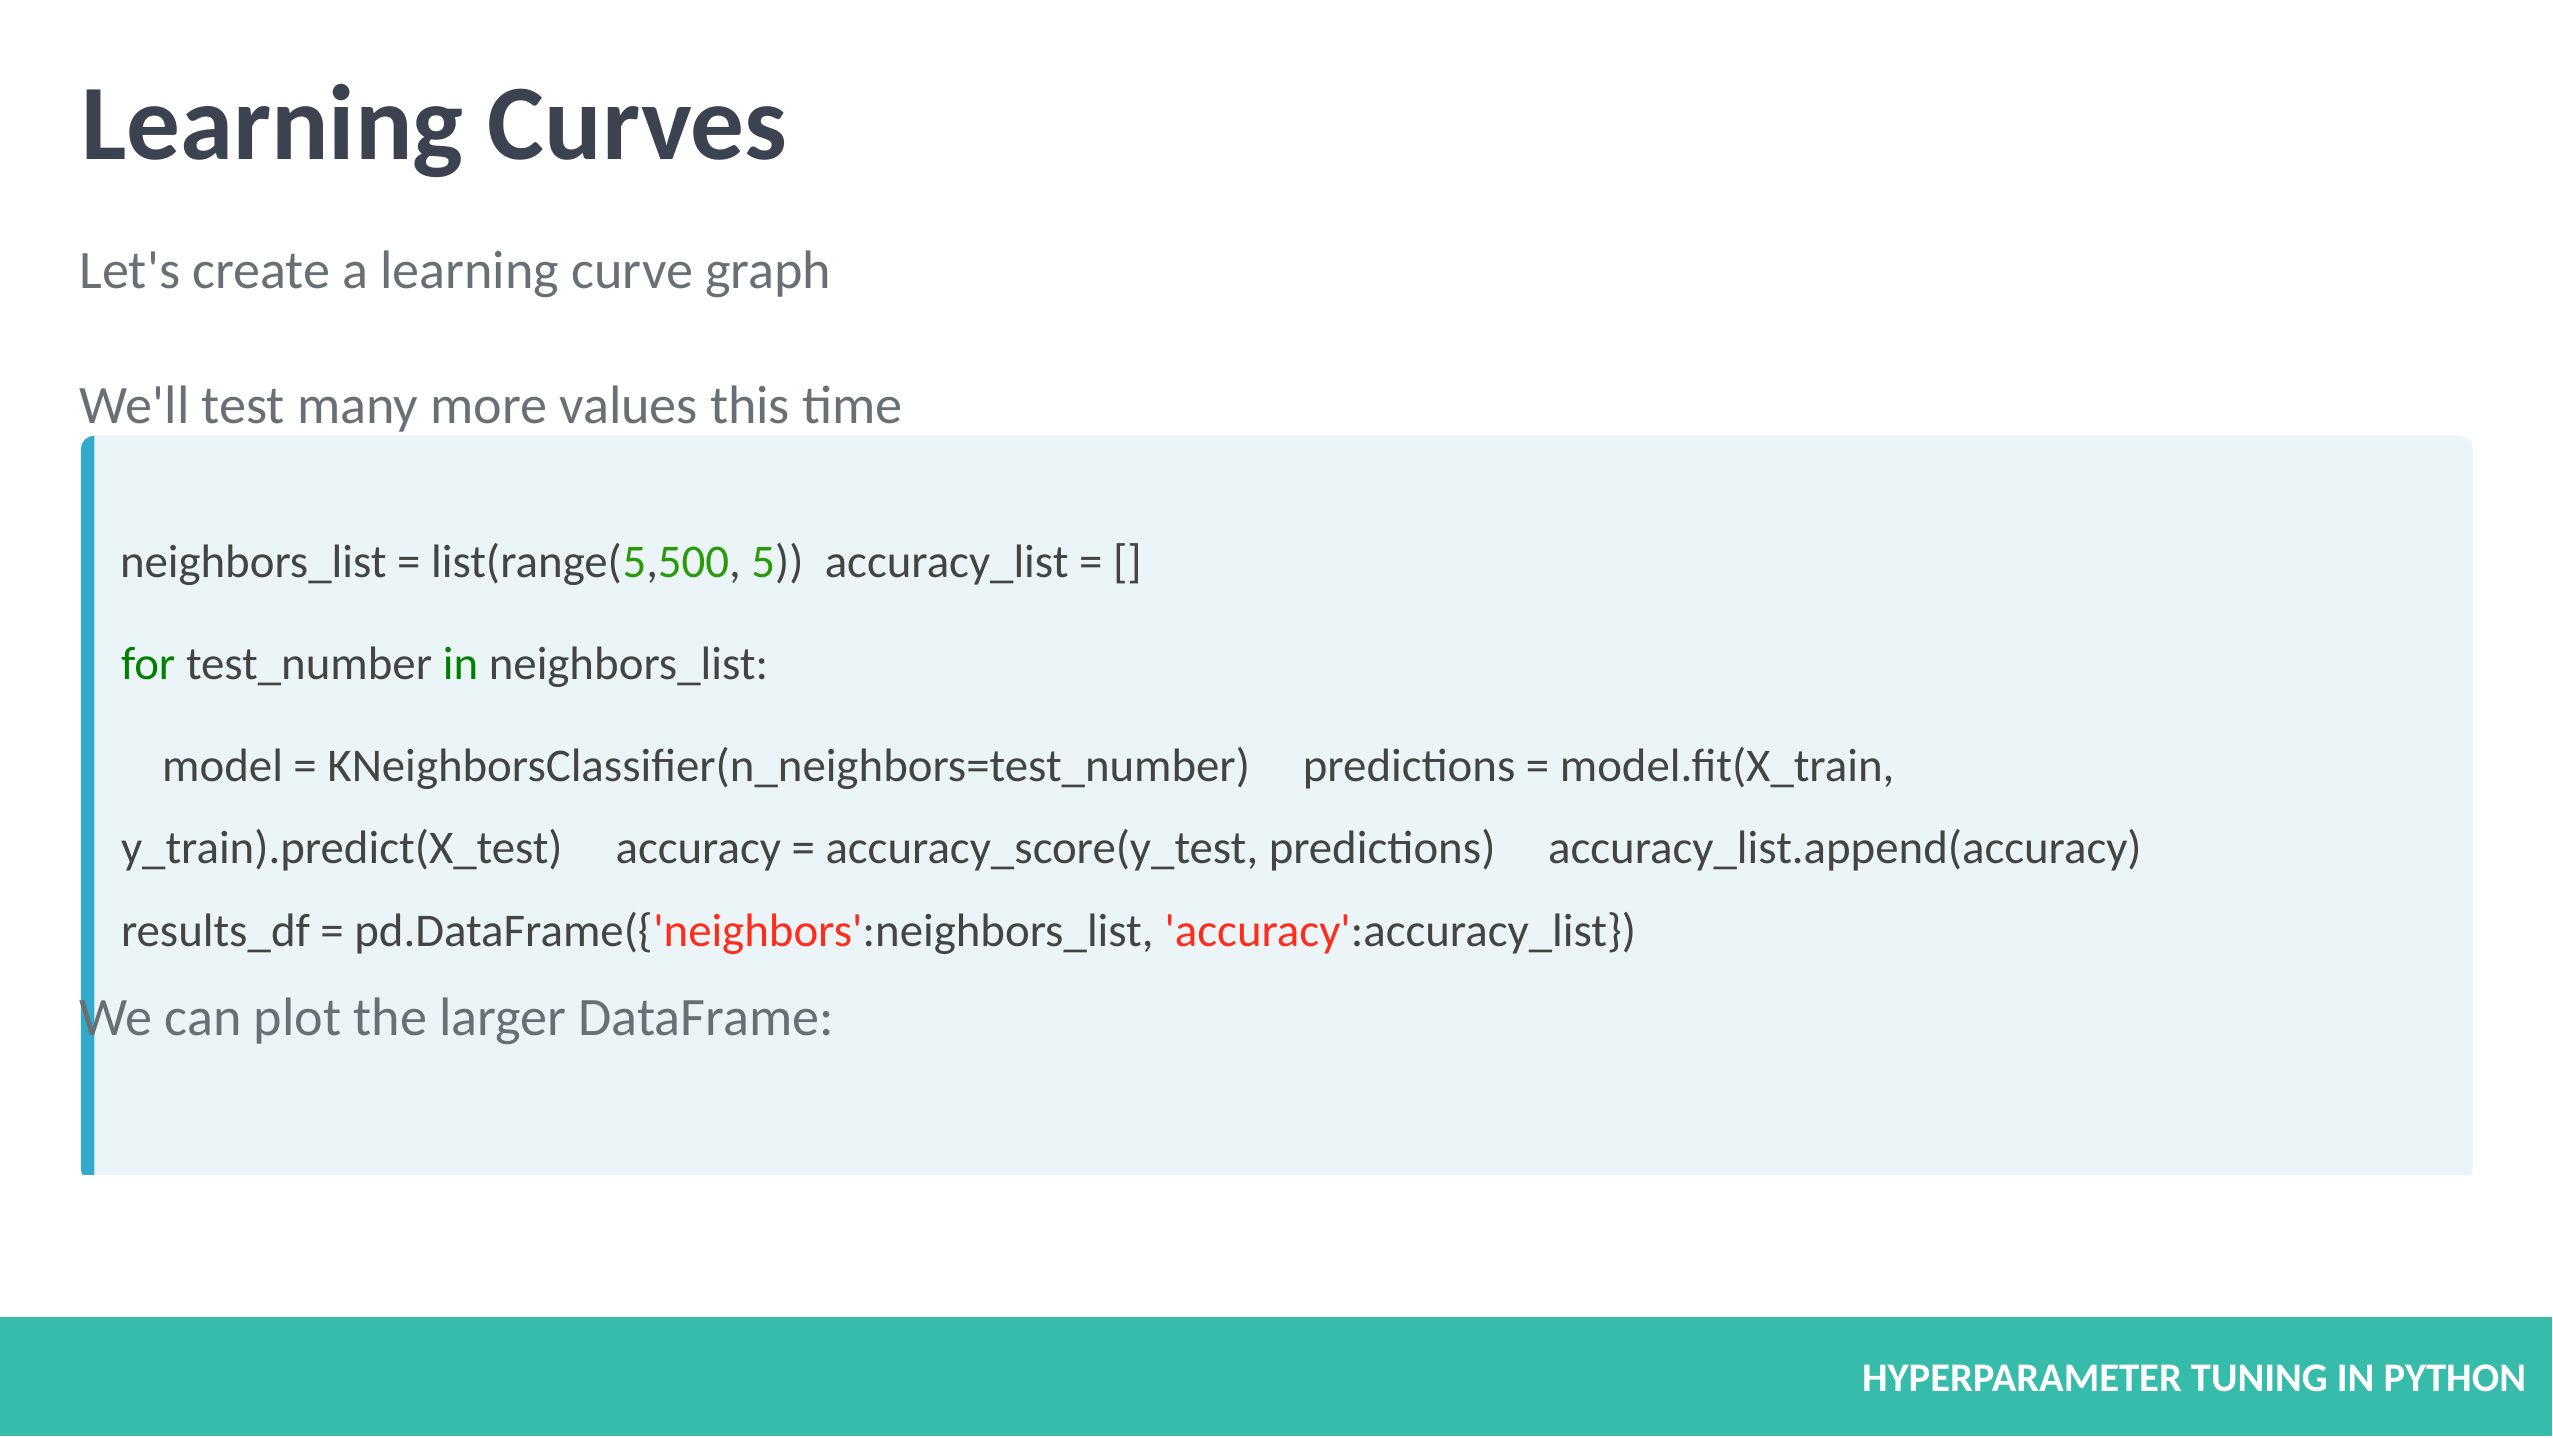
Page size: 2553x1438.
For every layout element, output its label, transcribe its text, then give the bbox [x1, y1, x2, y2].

text We'll test many more values this time [79, 370, 2299, 437]
text neighbors_list = list(range(5,500, 5)) accuracy_list = [] for test_number in neighbors_list: [120, 532, 1144, 691]
text We can plot the larger DataFrame: [79, 983, 2299, 1049]
text Let's create a learning curve graph [79, 236, 2299, 302]
text model = KNeighborsClassifier(n_neighbors=test_number) predictions = model.fit(X_train, y_train).predict(X_test) accuracy = accuracy_score(y_test, predictions) accuracy_list.append(accuracy) results_df = pd.DataFrame({'neighbors':neighbors_list, 'accuracy':accuracy_list}) [120, 736, 2299, 958]
